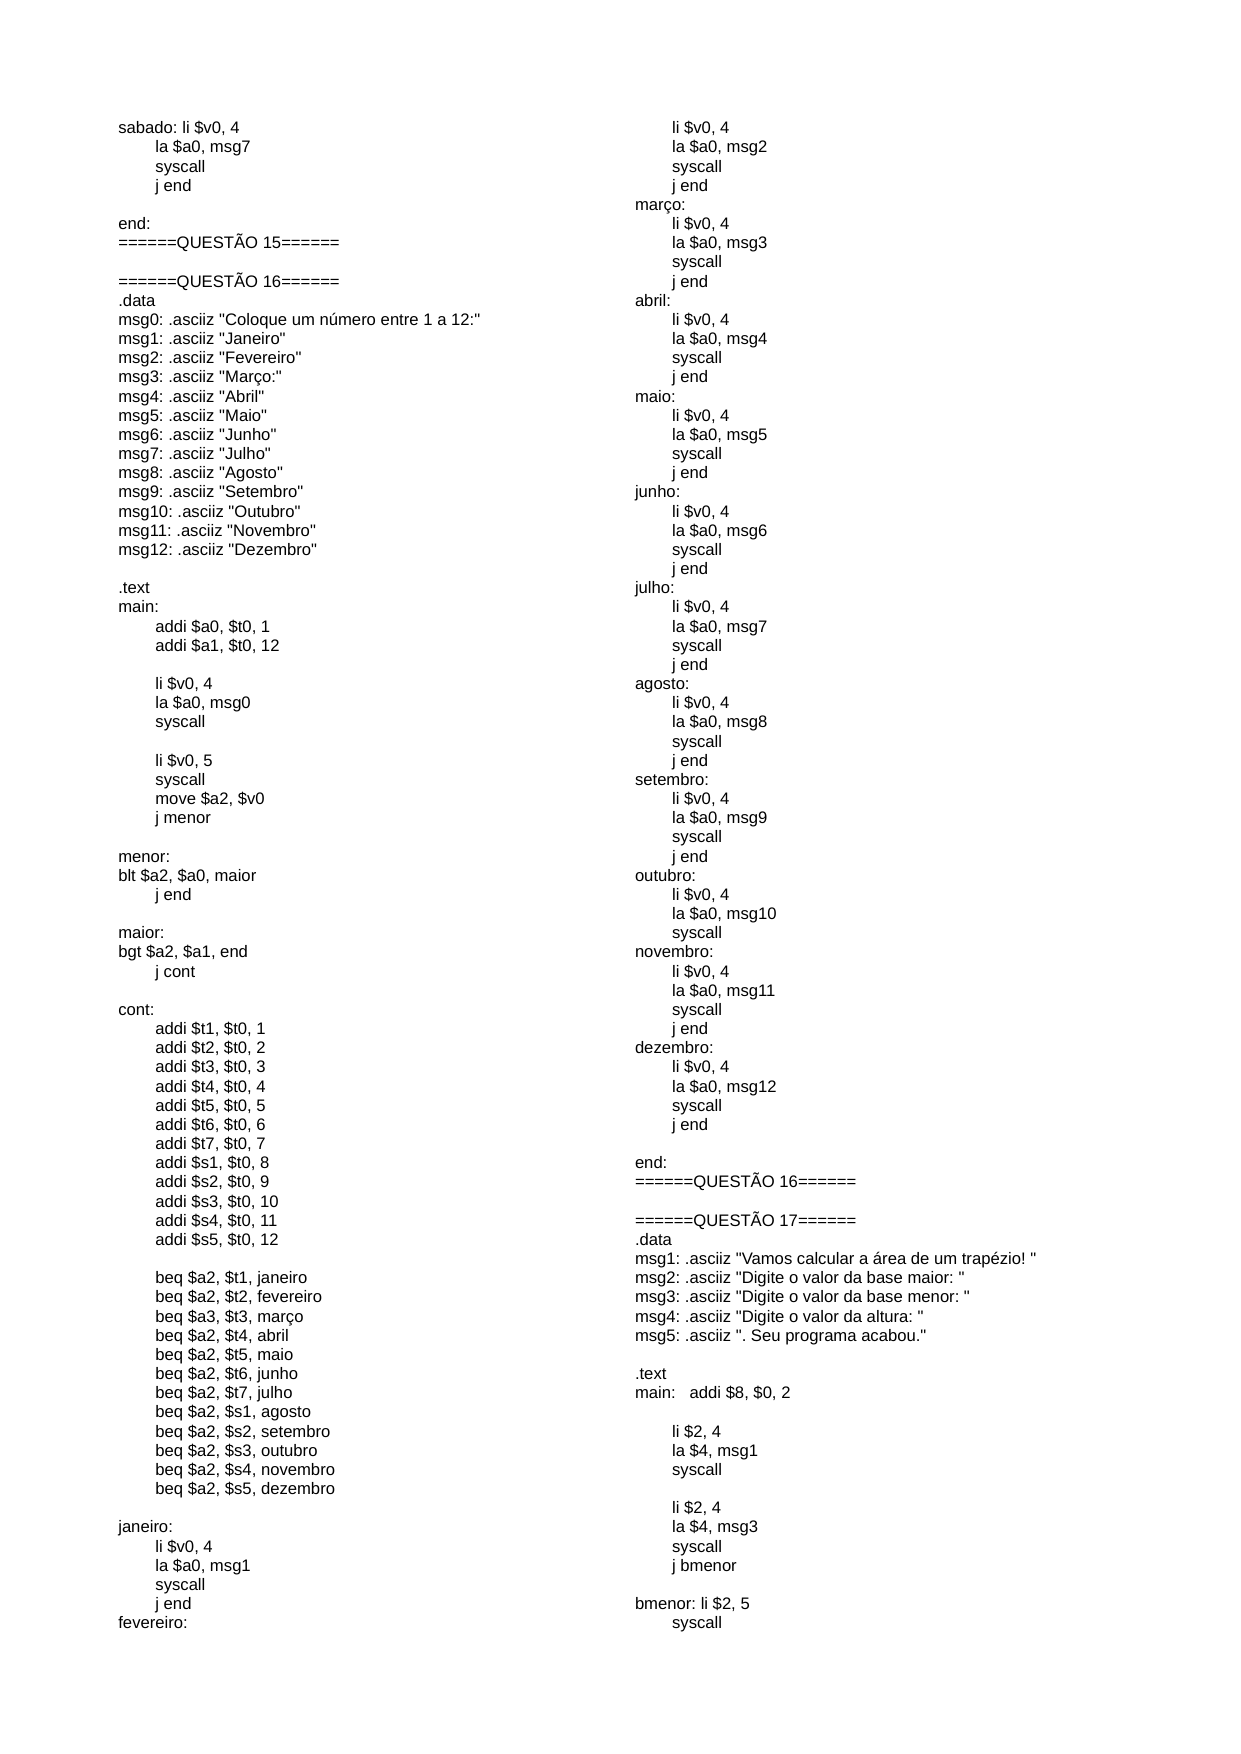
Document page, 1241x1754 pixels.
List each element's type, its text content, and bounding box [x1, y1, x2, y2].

text la $a0, msg7 [118, 137, 605, 156]
text end: [635, 1153, 1122, 1172]
text msg2: .asciiz "Fevereiro" [118, 348, 605, 367]
text beq $a2, $s4, novembro [118, 1460, 605, 1479]
text j end [635, 367, 1122, 386]
text la $a0, msg6 [635, 521, 1122, 540]
text j end [118, 176, 605, 195]
text li $v0, 4 [118, 1536, 605, 1556]
text msg7: .asciiz "Julho" [118, 444, 605, 463]
text la $a0, msg2 [635, 137, 1122, 156]
text msg10: .asciiz "Outubro" [118, 501, 605, 521]
text addi $t4, $t0, 4 [118, 1076, 605, 1096]
text addi $t7, $t0, 7 [118, 1134, 605, 1153]
text j end [635, 271, 1122, 291]
text beq $a2, $t6, junho [118, 1364, 605, 1383]
text li $v0, 4 [635, 961, 1122, 981]
text julho: [635, 578, 1122, 597]
text msg4: .asciiz "Digite o valor da altura: " [635, 1306, 1122, 1326]
text syscall [118, 770, 605, 789]
text addi $s5, $t0, 12 [118, 1230, 605, 1249]
text j end [635, 1019, 1122, 1038]
text la $a0, msg10 [635, 904, 1122, 923]
text beq $a2, $t4, abril [118, 1326, 605, 1345]
text syscall [635, 1000, 1122, 1019]
text novembro: [635, 942, 1122, 961]
text msg9: .asciiz "Setembro" [118, 482, 605, 501]
text maior: [118, 923, 605, 942]
text addi $s1, $t0, 8 [118, 1153, 605, 1172]
text j end [635, 559, 1122, 578]
text msg5: .asciiz ". Seu programa acabou." [635, 1326, 1122, 1345]
text addi $t6, $t0, 6 [118, 1115, 605, 1134]
text la $4, msg3 [635, 1517, 1122, 1536]
text syscall [635, 156, 1122, 176]
text msg5: .asciiz "Maio" [118, 406, 605, 425]
text syscall [635, 731, 1122, 751]
text abril: [635, 291, 1122, 310]
text cont: [118, 1000, 605, 1019]
text j end [118, 1594, 605, 1613]
text j end [635, 463, 1122, 482]
text la $a0, msg4 [635, 329, 1122, 348]
text msg4: .asciiz "Abril" [118, 386, 605, 406]
text la $a0, msg9 [635, 808, 1122, 827]
text bgt $a2, $a1, end [118, 942, 605, 961]
text beq $a2, $t5, maio [118, 1345, 605, 1364]
text la $a0, msg8 [635, 712, 1122, 731]
text syscall [635, 1460, 1122, 1479]
text outubro: [635, 866, 1122, 885]
text main: [118, 597, 605, 616]
text la $a0, msg3 [635, 233, 1122, 252]
text msg6: .asciiz "Junho" [118, 425, 605, 444]
text msg3: .asciiz "Digite o valor da base menor: " [635, 1287, 1122, 1306]
text la $4, msg1 [635, 1441, 1122, 1460]
text sabado: li $v0, 4 [118, 118, 605, 137]
text menor: [118, 846, 605, 866]
text addi $s3, $t0, 10 [118, 1191, 605, 1211]
text bmenor: li $2, 5 [635, 1594, 1122, 1613]
text j end [635, 846, 1122, 866]
text syscall [635, 1613, 1122, 1632]
text li $v0, 4 [118, 674, 605, 693]
text beq $a2, $t1, janeiro [118, 1268, 605, 1287]
text syscall [635, 348, 1122, 367]
text beq $a2, $s5, dezembro [118, 1479, 605, 1498]
text .data [635, 1230, 1122, 1249]
text msg3: .asciiz "Março:" [118, 367, 605, 386]
text addi $a1, $t0, 12 [118, 636, 605, 655]
text msg2: .asciiz "Digite o valor da base maior: " [635, 1268, 1122, 1287]
text li $v0, 4 [635, 885, 1122, 904]
text ======QUESTÃO 16====== [635, 1172, 1122, 1191]
text j cont [118, 961, 605, 981]
text msg1: .asciiz "Vamos calcular a área de um trapézio! " [635, 1249, 1122, 1268]
text li $v0, 4 [635, 1057, 1122, 1076]
text j end [635, 751, 1122, 770]
text li $v0, 4 [635, 789, 1122, 808]
text msg0: .asciiz "Coloque um número entre 1 a 12:" [118, 310, 605, 329]
text syscall [635, 444, 1122, 463]
text la $a0, msg0 [118, 693, 605, 712]
text ======QUESTÃO 15====== [118, 233, 605, 252]
text ======QUESTÃO 16====== [118, 271, 605, 291]
text .text [118, 578, 605, 597]
text beq $a2, $t7, julho [118, 1383, 605, 1402]
text la $a0, msg7 [635, 616, 1122, 636]
text li $v0, 5 [118, 751, 605, 770]
text beq $a2, $s1, agosto [118, 1402, 605, 1421]
text syscall [635, 1536, 1122, 1556]
text main: addi $8, $0, 2 [635, 1383, 1122, 1402]
text li $2, 4 [635, 1498, 1122, 1517]
text li $v0, 4 [635, 214, 1122, 233]
text j bmenor [635, 1556, 1122, 1575]
text addi $t5, $t0, 5 [118, 1096, 605, 1115]
text addi $a0, $t0, 1 [118, 616, 605, 636]
text j end [635, 176, 1122, 195]
text j menor [118, 808, 605, 827]
text addi $s2, $t0, 9 [118, 1172, 605, 1191]
text syscall [118, 1575, 605, 1594]
text li $2, 4 [635, 1421, 1122, 1441]
text syscall [118, 156, 605, 176]
text la $a0, msg5 [635, 425, 1122, 444]
text li $v0, 4 [635, 310, 1122, 329]
text setembro: [635, 770, 1122, 789]
text addi $t1, $t0, 1 [118, 1019, 605, 1038]
text agosto: [635, 674, 1122, 693]
text li $v0, 4 [635, 693, 1122, 712]
text li $v0, 4 [635, 501, 1122, 521]
text j end [118, 885, 605, 904]
text msg1: .asciiz "Janeiro" [118, 329, 605, 348]
text syscall [118, 712, 605, 731]
text j end [635, 655, 1122, 674]
text end: [118, 214, 605, 233]
text syscall [635, 540, 1122, 559]
text la $a0, msg12 [635, 1076, 1122, 1096]
text blt $a2, $a0, maior [118, 866, 605, 885]
text msg8: .asciiz "Agosto" [118, 463, 605, 482]
text la $a0, msg11 [635, 981, 1122, 1000]
text li $v0, 4 [635, 406, 1122, 425]
text fevereiro: [118, 1613, 605, 1632]
text la $a0, msg1 [118, 1556, 605, 1575]
text msg12: .asciiz "Dezembro" [118, 540, 605, 559]
text syscall [635, 1096, 1122, 1115]
text syscall [635, 252, 1122, 271]
text j end [635, 1115, 1122, 1134]
text março: [635, 195, 1122, 214]
text beq $a2, $s2, setembro [118, 1421, 605, 1441]
text addi $t2, $t0, 2 [118, 1038, 605, 1057]
text msg11: .asciiz "Novembro" [118, 521, 605, 540]
text beq $a2, $s3, outubro [118, 1441, 605, 1460]
text move $a2, $v0 [118, 789, 605, 808]
text beq $a3, $t3, março [118, 1306, 605, 1326]
text ======QUESTÃO 17====== [635, 1211, 1122, 1230]
text syscall [635, 923, 1122, 942]
text beq $a2, $t2, fevereiro [118, 1287, 605, 1306]
text janeiro: [118, 1517, 605, 1536]
text addi $s4, $t0, 11 [118, 1211, 605, 1230]
text junho: [635, 482, 1122, 501]
text maio: [635, 386, 1122, 406]
text .data [118, 291, 605, 310]
text li $v0, 4 [635, 118, 1122, 137]
text dezembro: [635, 1038, 1122, 1057]
text syscall [635, 636, 1122, 655]
text addi $t3, $t0, 3 [118, 1057, 605, 1076]
text .text [635, 1364, 1122, 1383]
text syscall [635, 827, 1122, 846]
text li $v0, 4 [635, 597, 1122, 616]
